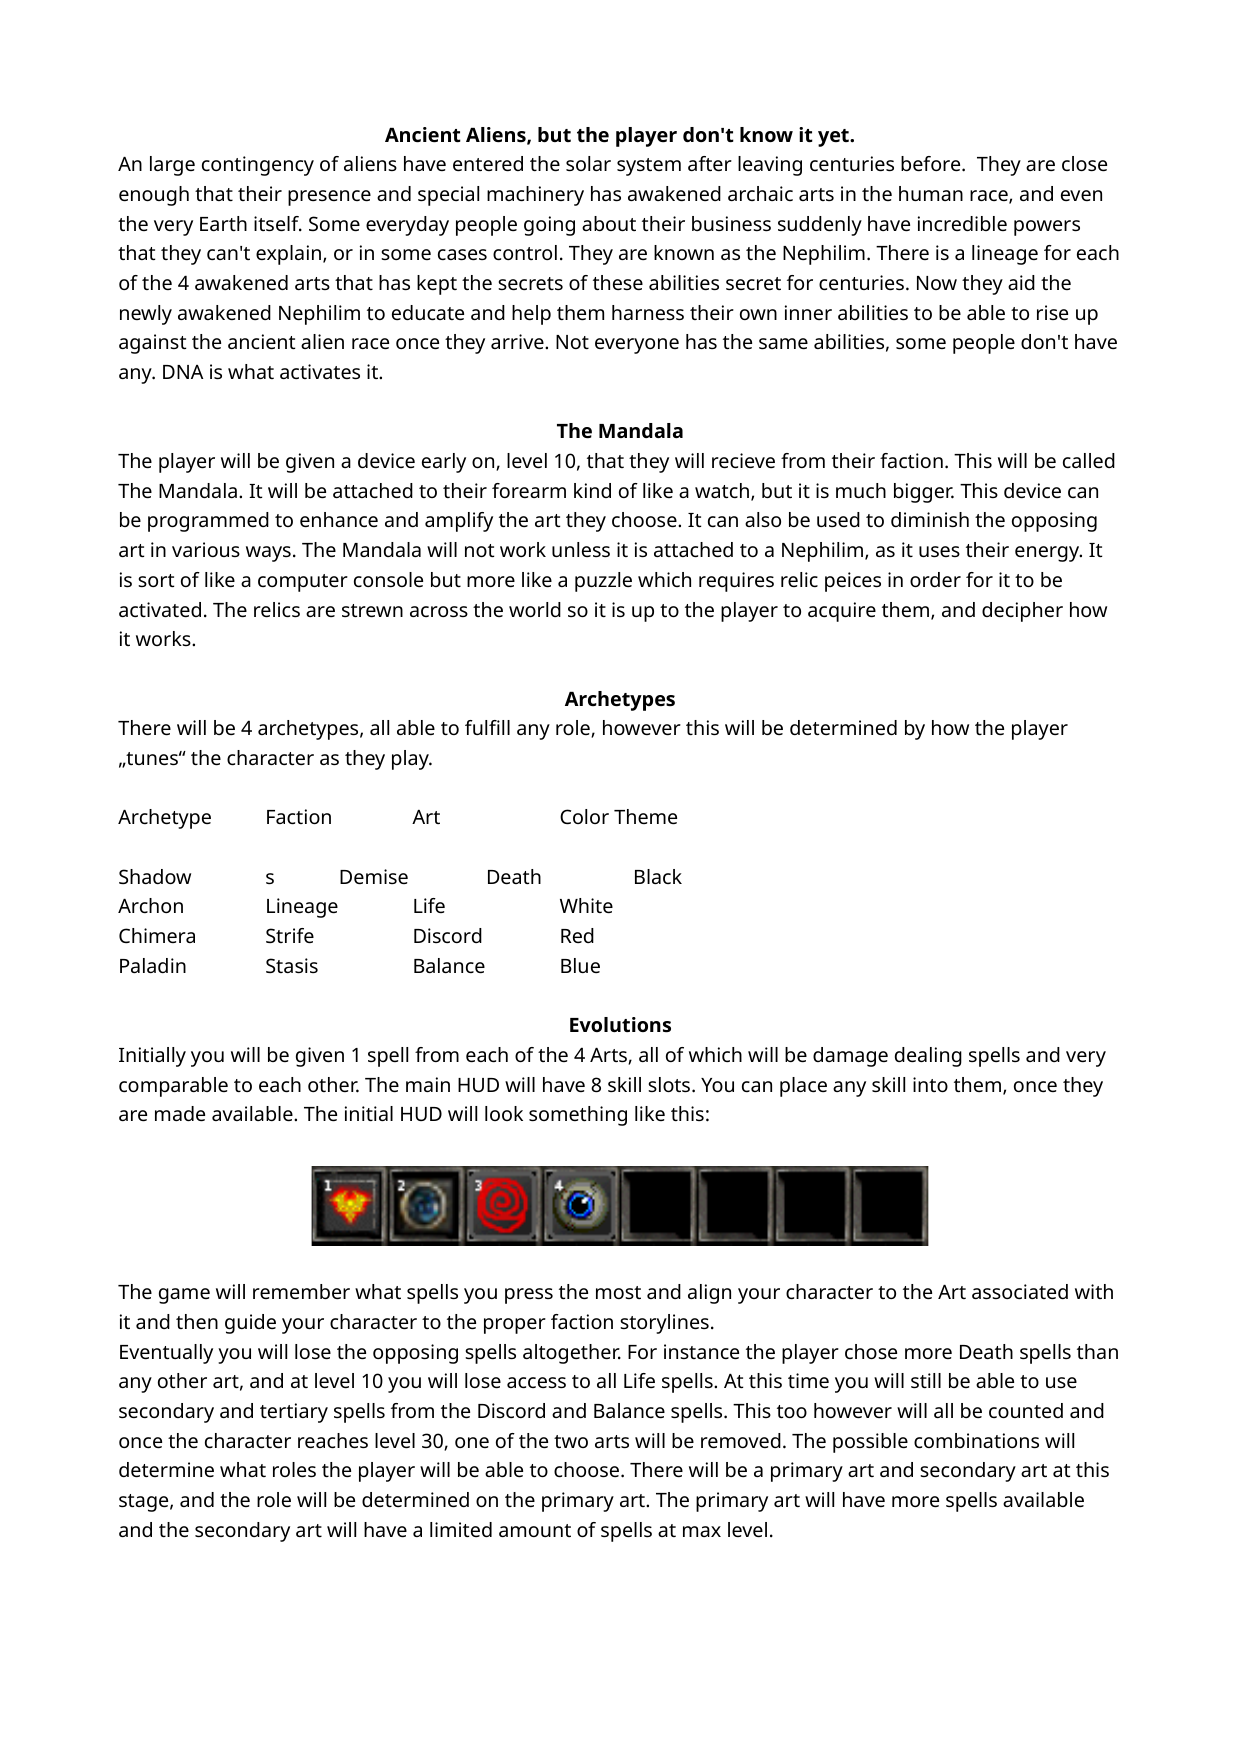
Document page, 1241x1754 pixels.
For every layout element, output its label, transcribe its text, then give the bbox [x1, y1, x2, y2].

text Archetypes [118, 682, 1122, 712]
text Initially you will be given 1 spell from each of the 4 Arts, all of which will be damage dealing spells and very comparable to each other. The main HUD will have 8 skill slots. You can place any skill into them, once they are made available. The initial HUD will look something like this: [118, 1038, 1122, 1127]
text Archon Lineage Life White [118, 890, 1122, 920]
text There will be 4 archetypes, all able to fulfill any role, however this will be determined by how the player „tunes“ the character as they play. [118, 712, 1122, 771]
text Archetype Faction Art Color Theme [118, 801, 1122, 831]
text Eventually you will lose the opposing spells altogether. For instance the player chose more Death spells than any other art, and at level 10 you will lose access to all Life spells. At this time you will still be able to use secondary and tertiary spells from the Discord and Balance spells. This too however will all be counted and once the character reaches level 30, one of the two arts will be removed. The possible combinations will determine what roles the player will be able to choose. There will be a primary art and secondary art at this stage, and the role will be determined on the primary art. The primary art will have more spells available and the secondary art will have a limited amount of spells at max level. [118, 1335, 1122, 1543]
text The player will be given a device early on, level 10, that they will recieve from their faction. This will be called The Mandala. It will be attached to their forearm kind of like a watch, but it is much bigger. This device can be programmed to enhance and amplify the art they choose. It can also be used to diminish the opposing art in various ways. The Mandala will not work unless it is attached to a Nephilim, as it uses their energy. It is sort of like a computer console but more like a puzzle which requires relic peices in order for it to be activated. The relics are strewn across the world so it is up to the player to acquire them, and decipher how it works. [118, 445, 1122, 652]
text Chimera Strife Discord Red [118, 920, 1122, 949]
text Evolutions [118, 1009, 1122, 1038]
text The game will remember what spells you press the most and align your character to the Art associated with it and then guide your character to the proper faction storylines. [118, 1276, 1122, 1335]
text Shadow s Demise Death Black [118, 860, 1122, 890]
text The Mandala [118, 415, 1122, 445]
text An large contingency of aliens have entered the solar system after leaving centuries before. They are close enough that their presence and special machinery has awakened archaic arts in the human race, and even the very Earth itself. Some everyday people going about their business suddenly have incredible powers that they can't explain, or in some cases control. They are known as the Nephilim. There is a lineage for each of the 4 awakened arts that has kept the secrets of these abilities secret for centuries. Now they aid the newly awakened Nephilim to educate and help them harness their own inner abilities to be able to rise up against the ancient alien race once they arrive. Not everyone has the same abilities, some people don't have any. DNA is what activates it. [118, 148, 1122, 385]
text Ancient Aliens, but the player don't know it yet. [118, 118, 1122, 148]
text Paladin Stasis Balance Blue [118, 949, 1122, 979]
picture [311, 1166, 929, 1246]
